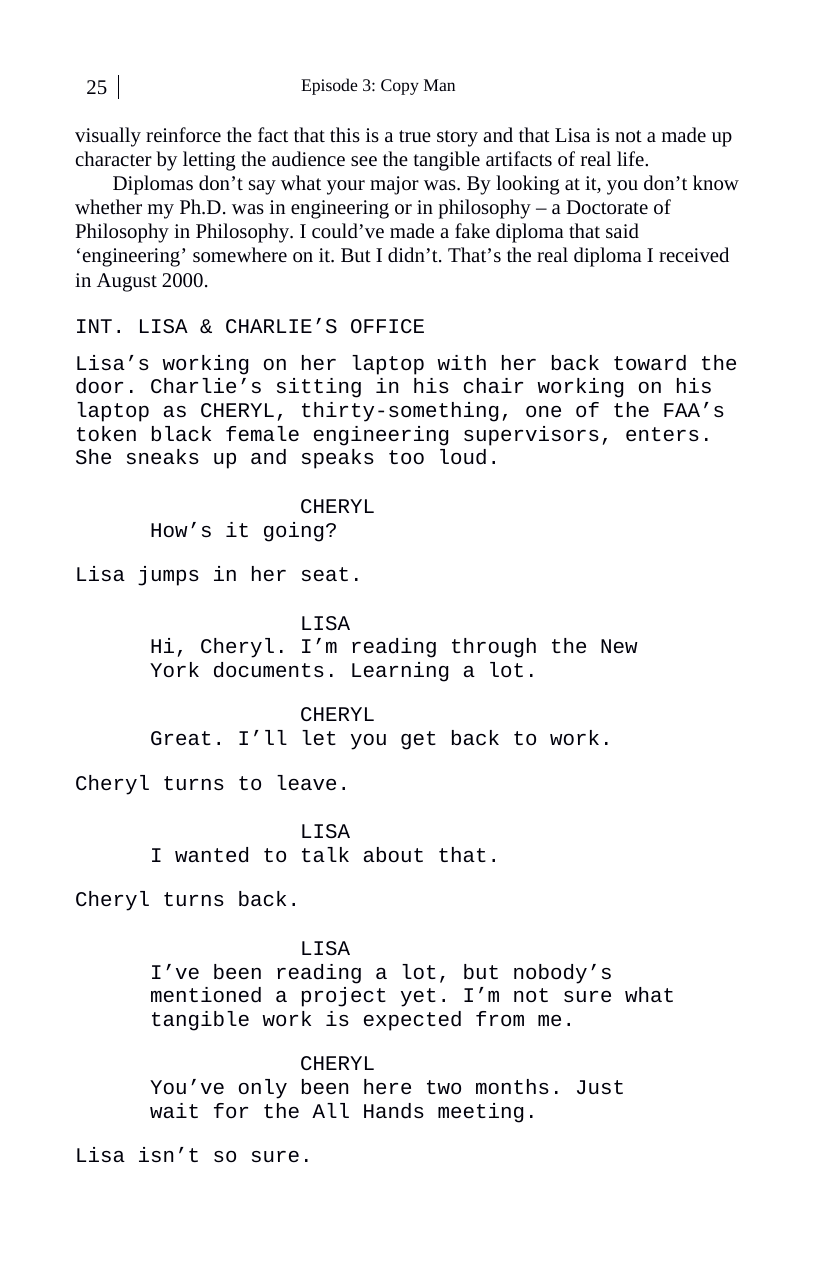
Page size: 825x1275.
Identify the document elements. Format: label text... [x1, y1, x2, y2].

text Cheryl turns to leave. [75, 773, 750, 796]
text How’s it going? [150, 519, 675, 543]
text visually reinforce the fact that this is a true story and that Lisa is not a made up character by letting the audience see the tangible artifacts of real life. [75, 123, 750, 171]
subtitle INT. LISA & CHARLIE’S OFFICE [75, 317, 750, 340]
text CHERYL [75, 704, 750, 728]
text Hi, Cheryl. I’m reading through the New York documents. Learning a lot. [150, 636, 675, 684]
text Diplomas don’t say what your major was. By looking at it, you don’t know whether my Ph.D. was in engineering or in philosophy – a Doctorate of Philosophy in Philosophy. I could’ve made a fake diploma that said ‘engineering’ somewhere on it. But I didn’t. That’s the real diploma I received in August 2000. [75, 171, 750, 292]
text LISA [75, 821, 750, 845]
text LISA [75, 938, 750, 962]
text LISA [75, 613, 750, 636]
text Lisa jumps in her seat. [75, 564, 750, 588]
text Great. I’ll let you get back to work. [150, 728, 675, 752]
text You’ve only been here two months. Just wait for the All Hands meeting. [150, 1077, 675, 1124]
text CHERYL [75, 496, 750, 519]
text CHERYL [75, 1053, 750, 1077]
text I’ve been reading a lot, but nobody’s mentioned a project yet. I’m not sure what tangible work is expected from me. [150, 962, 675, 1033]
text I wanted to talk about that. [150, 845, 675, 868]
text Lisa isn’t so sure. [75, 1145, 750, 1169]
text Lisa’s working on her laptop with her back toward the door. Charlie’s sitting in his chair working on his laptop as CHERYL, thirty-something, one of the FAA’s token black female engineering supervisors, enters. She sneaks up and speaks too loud. [75, 353, 750, 471]
text Cheryl turns back. [75, 889, 750, 913]
